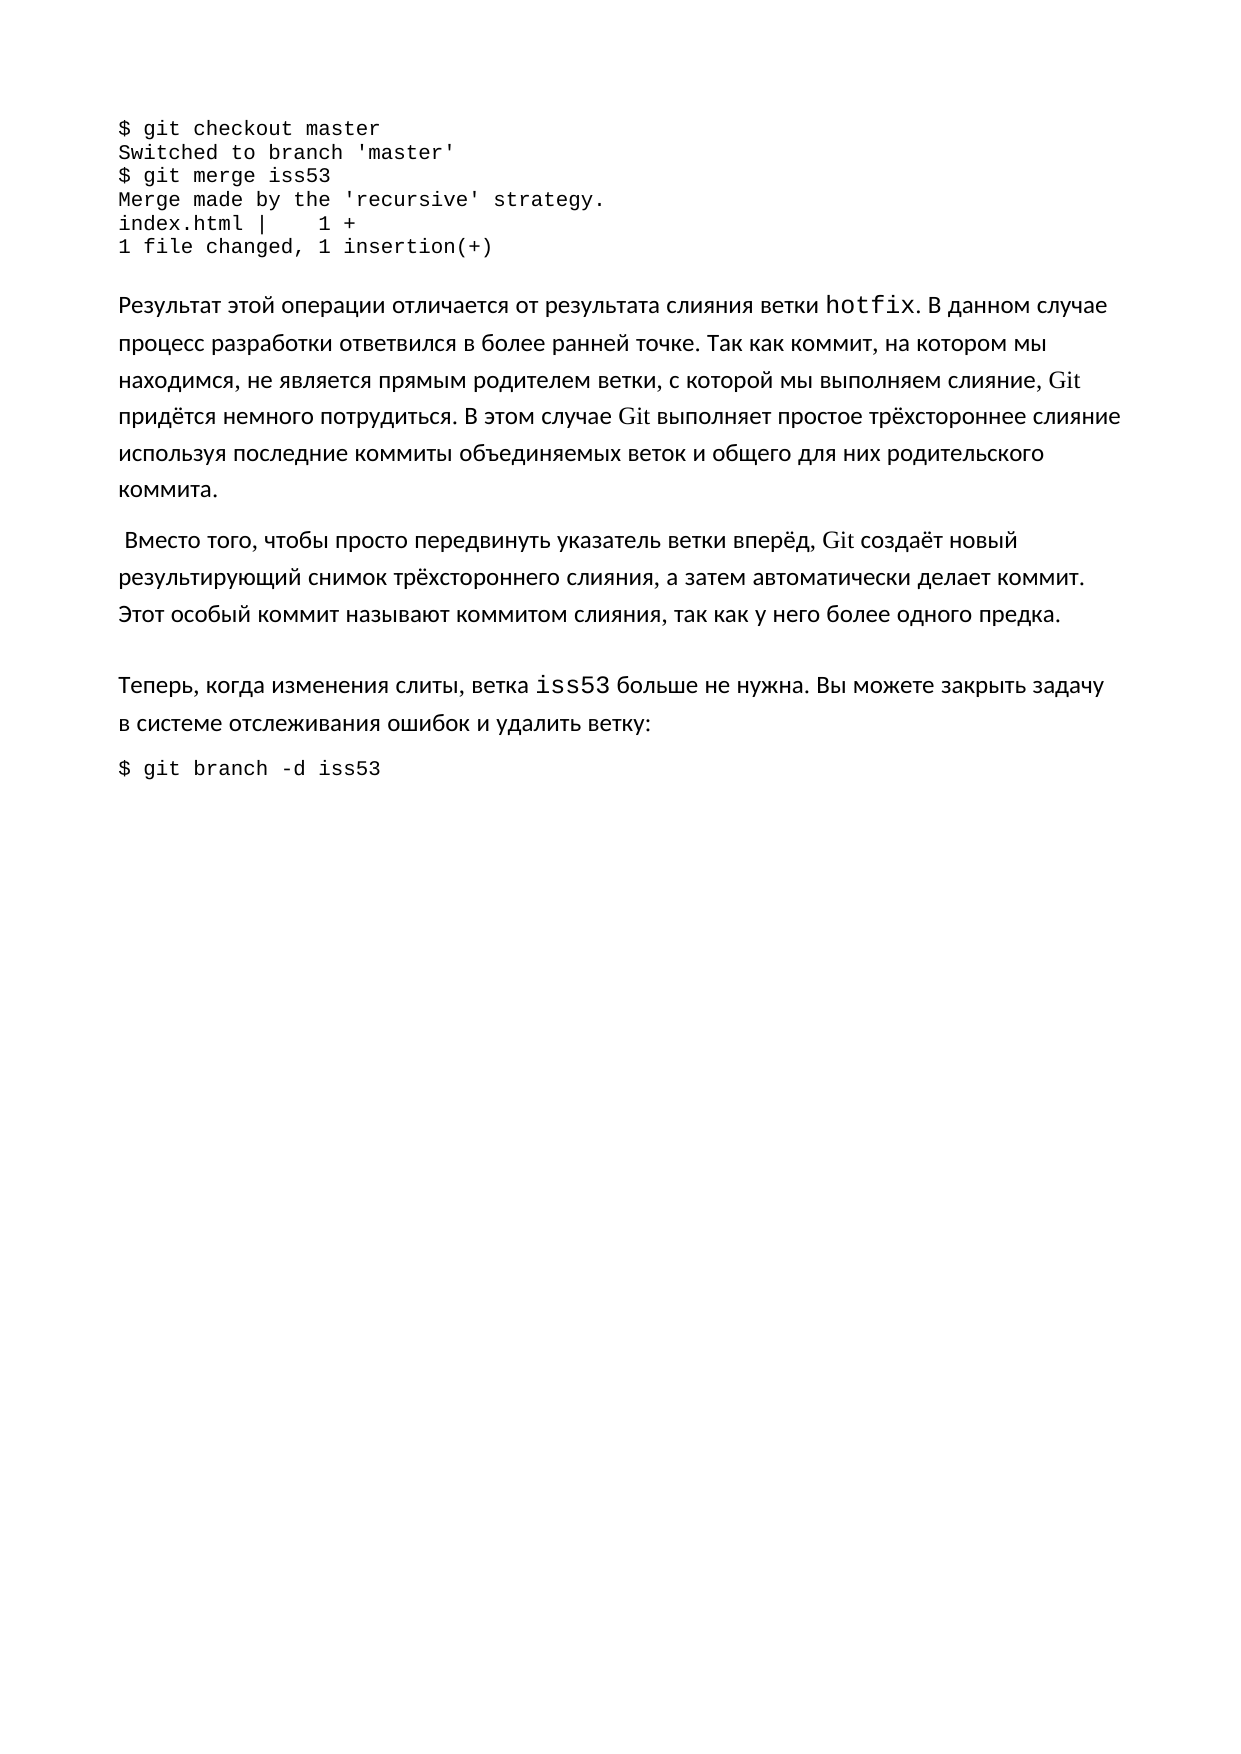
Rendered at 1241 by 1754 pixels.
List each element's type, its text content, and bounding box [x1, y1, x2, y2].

text Теперь, когда изменения слиты, ветка iss53 больше не нужна. Вы можете закрыть задачу в системе отслеживания ошибок и удалить ветку: [118, 669, 1122, 737]
text 1 file changed, 1 insertion(+) [118, 236, 1122, 260]
text $ git checkout master [118, 118, 1122, 142]
text index.html | 1 + [118, 213, 1122, 236]
text Switched to branch 'master' [118, 142, 1122, 165]
text Merge made by the 'recursive' strategy. [118, 189, 1122, 213]
text $ git branch -d iss53 [118, 758, 1122, 781]
text $ git merge iss53 [118, 165, 1122, 189]
text Вместо того, чтобы просто передвинуть указатель ветки вперёд, Git создаёт новый результирующий снимок трёхстороннего слияния, а затем автоматически делает коммит. Этот особый коммит называют коммитом слияния, так как у него более одного предка. [118, 525, 1122, 628]
text Результат этой операции отличается от результата слияния ветки hotfix. В данном случае процесс разработки ответвился в более ранней точке. Так как коммит, на котором мы находимся, не является прямым родителем ветки, с которой мы выполняем слияние, Git придётся немного потрудиться. В этом случае Git выполняет простое трёхстороннее слияние используя последние коммиты объединяемых веток и общего для них родительского коммита. [118, 289, 1122, 504]
